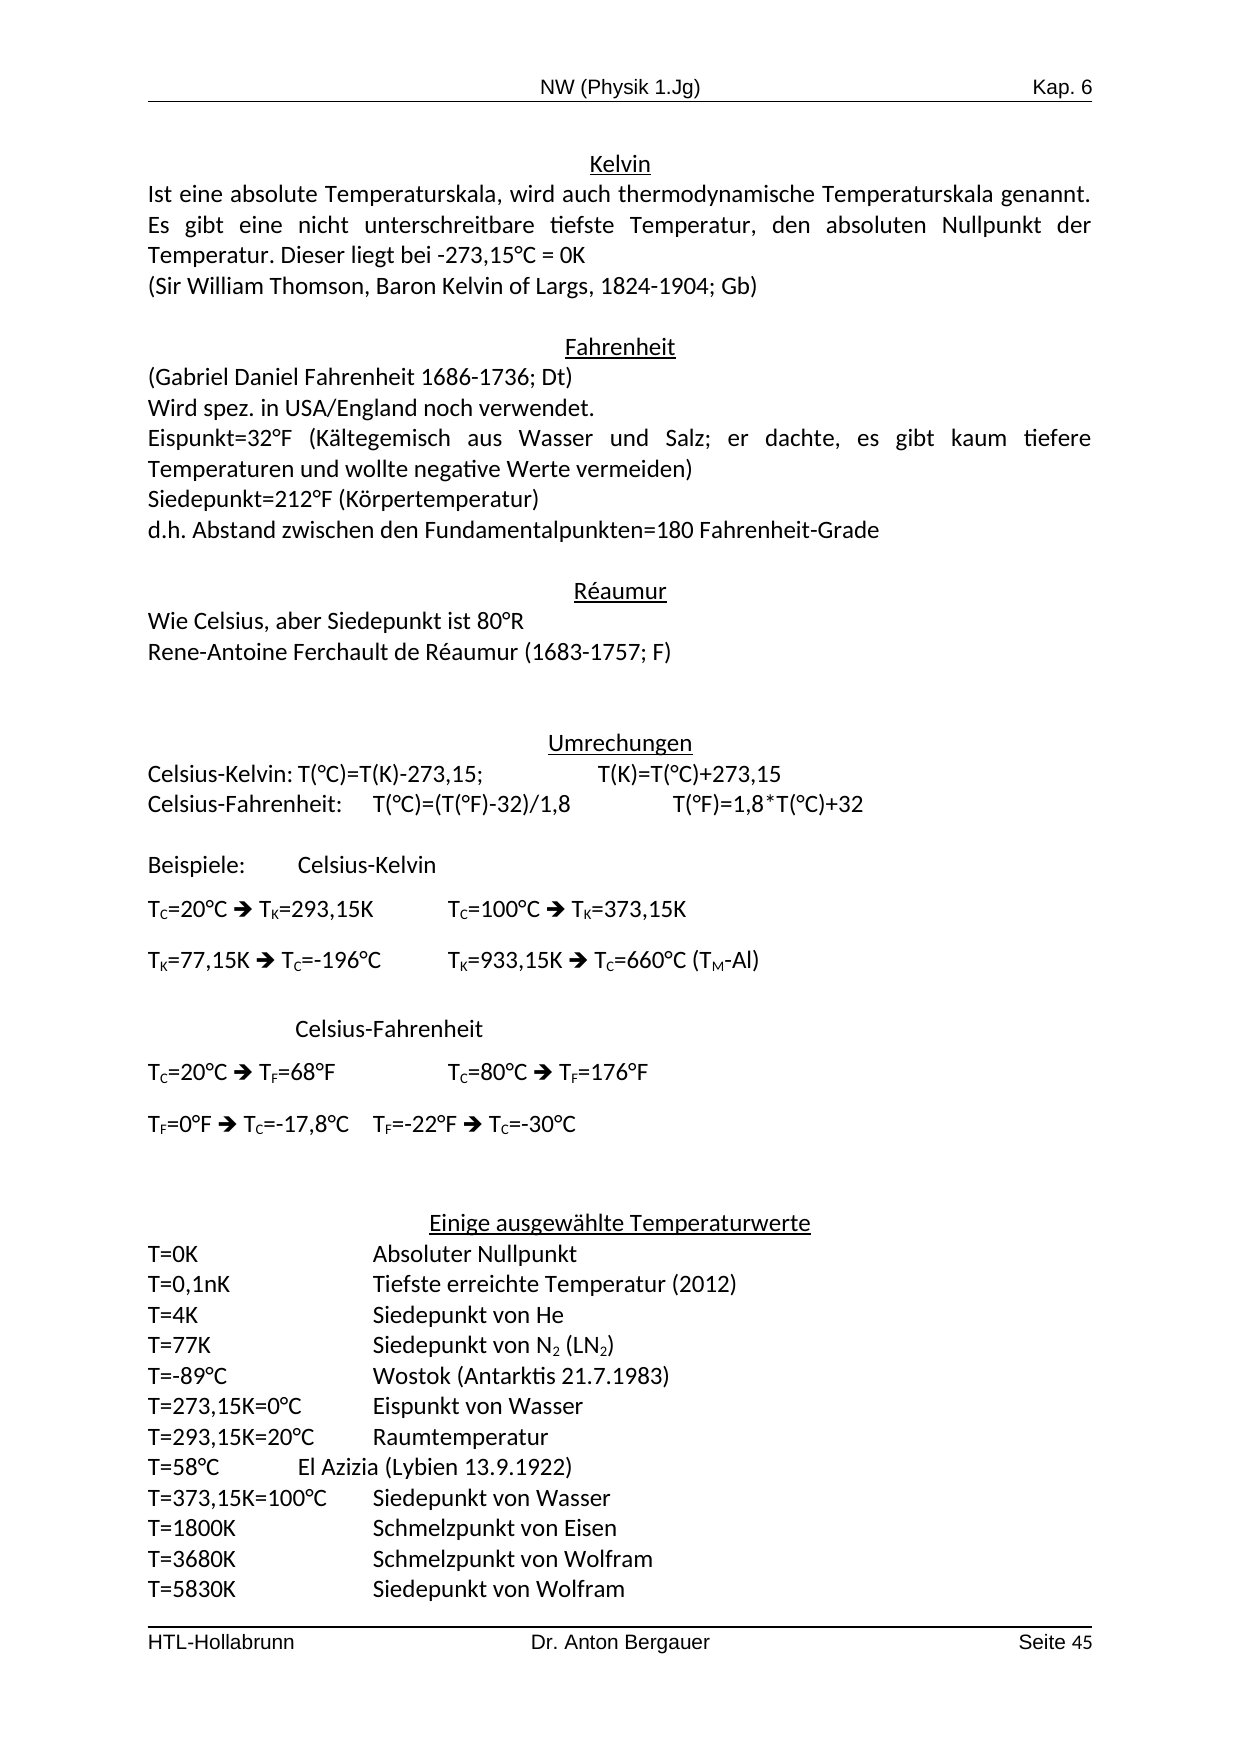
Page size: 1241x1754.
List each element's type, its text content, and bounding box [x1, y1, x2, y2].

text d.h. Abstand zwischen den Fundamentalpunkten=180 Fahrenheit-Grade [148, 514, 1092, 544]
text TC=20°C 🡺 TF=68°F TC=80°C 🡺 TF=176°F [148, 1044, 1092, 1095]
text Wie Celsius, aber Siedepunkt ist 80°R [148, 606, 1092, 636]
text T=0,1nK Tiefste erreichte Temperatur (2012) [148, 1268, 1092, 1299]
text T=5830K Siedepunkt von Wolfram [148, 1573, 1092, 1604]
text T=0K Absoluter Nullpunkt [148, 1238, 1092, 1268]
text T=3680K Schmelzpunkt von Wolfram [148, 1543, 1092, 1573]
text Réaumur [148, 575, 1092, 606]
text Celsius-Kelvin: T(°C)=T(K)-273,15; T(K)=T(°C)+273,15 [148, 758, 1092, 789]
text Kelvin [148, 148, 1092, 178]
text Beispiele: Celsius-Kelvin [148, 850, 1092, 880]
text T=1800K Schmelzpunkt von Eisen [148, 1512, 1092, 1543]
text (Gabriel Daniel Fahrenheit 1686-1736; Dt) [148, 361, 1092, 392]
text Umrechungen [148, 728, 1092, 758]
text T=273,15K=0°C Eispunkt von Wasser [148, 1390, 1092, 1421]
text T=293,15K=20°C Raumtemperatur [148, 1421, 1092, 1451]
text Siedepunkt=212°F (Körpertemperatur) [148, 483, 1092, 514]
text T=-89°C Wostok (Antarktis 21.7.1983) [148, 1360, 1092, 1390]
text T=77K Siedepunkt von N2 (LN2) [148, 1329, 1092, 1360]
text Celsius-Fahrenheit: T(°C)=(T(°F)-32)/1,8 T(°F)=1,8*T(°C)+32 [148, 789, 1092, 819]
text T=58°C El Azizia (Lybien 13.9.1922) [148, 1451, 1092, 1482]
text Rene-Antoine Ferchault de Réaumur (1683-1757; F) [148, 636, 1092, 667]
text Wird spez. in USA/England noch verwendet. [148, 392, 1092, 422]
text Fahrenheit [148, 331, 1092, 361]
text Celsius-Fahrenheit [221, 1013, 1092, 1044]
text T=373,15K=100°C Siedepunkt von Wasser [148, 1482, 1092, 1512]
text Ist eine absolute Temperaturskala, wird auch thermodynamische Temperaturskala genannt. Es gibt eine nicht unterschreitbare tiefste Temperatur, den absoluten Nullpunkt der Temperatur. Dieser liegt bei -273,15°C = 0K [148, 178, 1092, 270]
text TC=20°C 🡺 TK=293,15K TC=100°C 🡺 TK=373,15K [148, 880, 1092, 931]
text Einige ausgewählte Temperaturwerte [148, 1207, 1092, 1238]
text Eispunkt=32°F (Kältegemisch aus Wasser und Salz; er dachte, es gibt kaum tiefere Temperaturen und wollte negative Werte vermeiden) [148, 422, 1092, 483]
text (Sir William Thomson, Baron Kelvin of Largs, 1824-1904; Gb) [148, 270, 1092, 300]
text TF=0°F 🡺 TC=-17,8°C TF=-22°F 🡺 TC=-30°C [148, 1095, 1092, 1146]
text T=4K Siedepunkt von He [148, 1299, 1092, 1329]
text TK=77,15K 🡺 TC=-196°C TK=933,15K 🡺 TC=660°C (TM-Al) [148, 931, 1092, 983]
